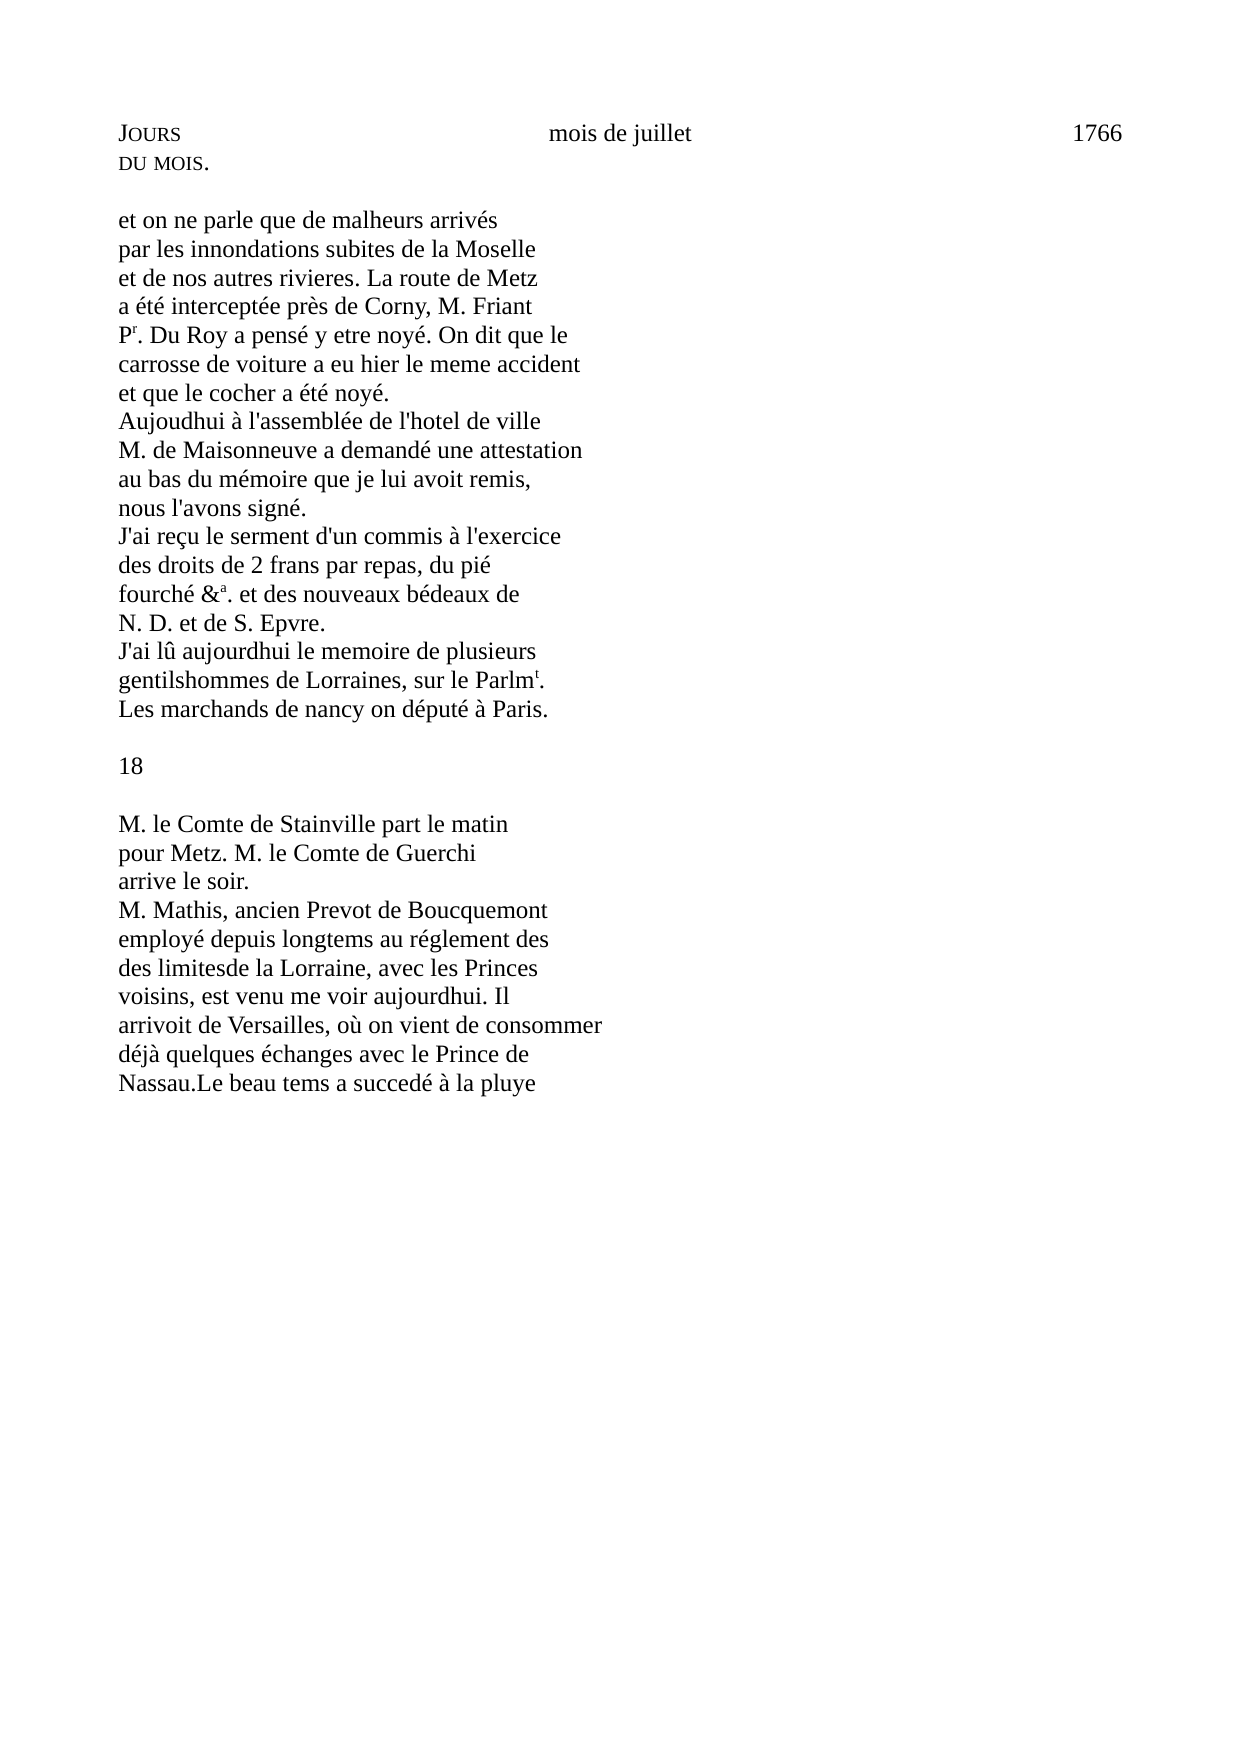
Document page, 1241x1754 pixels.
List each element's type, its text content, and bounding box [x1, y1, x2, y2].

text J'ai reçu le serment d'un commis à l'exercice des droits de 2 frans par repas, du pié fourché &a. et des nouveaux bédeaux de N. D. et de S. Epvre. [118, 521, 1122, 636]
text Les marchands de nancy on député à Paris. [118, 694, 1122, 723]
text J'ai lû aujourdhui le memoire de plusieurs gentilshommes de Lorraines, sur le Parlmt. [118, 636, 1122, 694]
text 18 M. le Comte de Stainville part le matin pour Metz. M. le Comte de Guerchi arrive le soir. [118, 751, 1122, 895]
text Aujoudhui à l'assemblée de l'hotel de ville M. de Maisonneuve a demandé une attestation au bas du mémoire que je lui avoit remis, nous l'avons signé. [118, 406, 1122, 521]
text M. Mathis, ancien Prevot de Boucquemont employé depuis longtems au réglement des des limitesde la Lorraine, avec les Princes voisins, est venu me voir aujourdhui. Il arrivoit de Versailles, où on vient de consommer déjà quelques échanges avec le Prince de Nassau.Le beau tems a succedé à la pluye [118, 895, 1122, 1096]
text et on ne parle que de malheurs arrivés par les innondations subites de la Moselle et de nos autres rivieres. La route de Metz a été interceptée près de Corny, M. Friant Pr. Du Roy a pensé y etre noyé. On dit que le carrosse de voiture a eu hier le meme accident et que le cocher a été noyé. [118, 205, 1122, 406]
